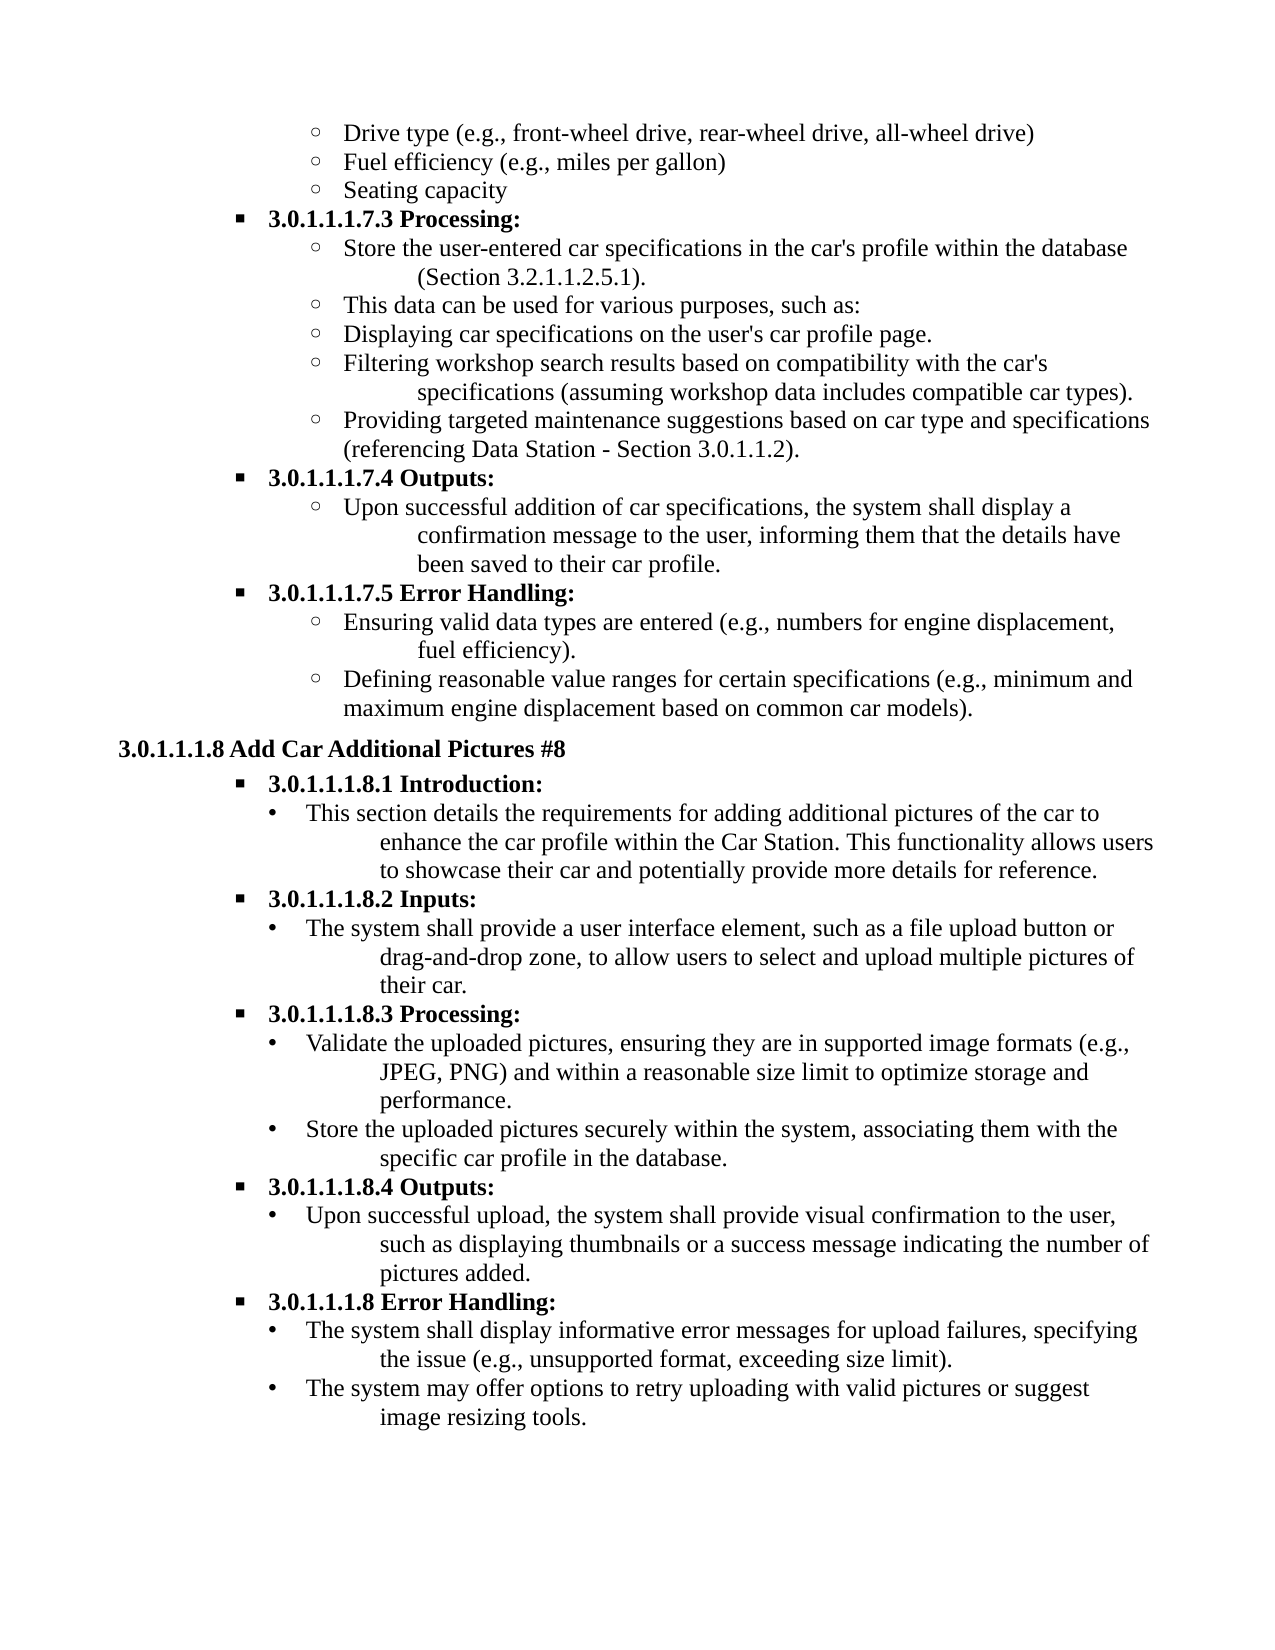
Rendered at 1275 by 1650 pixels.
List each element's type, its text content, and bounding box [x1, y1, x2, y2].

list 3.0.1.1.1.7.5 Error Handling: [231, 578, 1157, 607]
list Store the user-entered car specifications in the car's profile within the database (Section 3.2.1.1.2.5.1). [306, 233, 1157, 291]
list The system shall display informative error messages for upload failures, specifying the issue (e.g., unsupported format, exceeding size limit). [268, 1316, 1157, 1373]
list 3.0.1.1.1.8.4 Outputs: [231, 1172, 1157, 1201]
list This section details the requirements for adding additional pictures of the car to enhance the car profile within the Car Station. This functionality allows users to showcase their car and potentially provide more details for reference. [268, 798, 1157, 884]
list Defining reasonable value ranges for certain specifications (e.g., minimum and maximum engine displacement based on common car models). [306, 664, 1157, 722]
list 3.0.1.1.1.8.3 Processing: [231, 999, 1157, 1028]
list 3.0.1.1.1.8.1 Introduction: [231, 769, 1157, 798]
list 3.0.1.1.1.8.2 Inputs: [231, 884, 1157, 913]
list 3.0.1.1.1.7.3 Processing: [231, 204, 1157, 233]
list Providing targeted maintenance suggestions based on car type and specifications (referencing Data Station - Section 3.0.1.1.2). [306, 406, 1157, 463]
subtitle 3.0.1.1.1.8 Add Car Additional Pictures #8 [118, 734, 1157, 763]
list The system shall provide a user interface element, such as a file upload button or drag-and-drop zone, to allow users to select and upload multiple pictures of their car. [268, 913, 1157, 999]
list Upon successful upload, the system shall provide visual confirmation to the user, such as displaying thumbnails or a success message indicating the number of pictures added. [268, 1201, 1157, 1287]
list 3.0.1.1.1.7.4 Outputs: [231, 463, 1157, 492]
list This data can be used for various purposes, such as: [306, 291, 1157, 319]
list Filtering workshop search results based on compatibility with the car's specifications (assuming workshop data includes compatible car types). [306, 348, 1157, 406]
list Drive type (e.g., front-wheel drive, rear-wheel drive, all-wheel drive) [306, 118, 1157, 147]
list Fuel efficiency (e.g., miles per gallon) [306, 147, 1157, 176]
list The system may offer options to retry uploading with valid pictures or suggest image resizing tools. [268, 1373, 1157, 1431]
list Store the uploaded pictures securely within the system, associating them with the specific car profile in the database. [268, 1114, 1157, 1172]
list Upon successful addition of car specifications, the system shall display a confirmation message to the user, informing them that the details have been saved to their car profile. [306, 492, 1157, 578]
list Validate the uploaded pictures, ensuring they are in supported image formats (e.g., JPEG, PNG) and within a reasonable size limit to optimize storage and performance. [268, 1028, 1157, 1114]
list Ensuring valid data types are entered (e.g., numbers for engine displacement, fuel efficiency). [306, 607, 1157, 664]
list Displaying car specifications on the user's car profile page. [306, 319, 1157, 348]
list 3.0.1.1.1.8 Error Handling: [231, 1287, 1157, 1316]
list Seating capacity [306, 176, 1157, 204]
